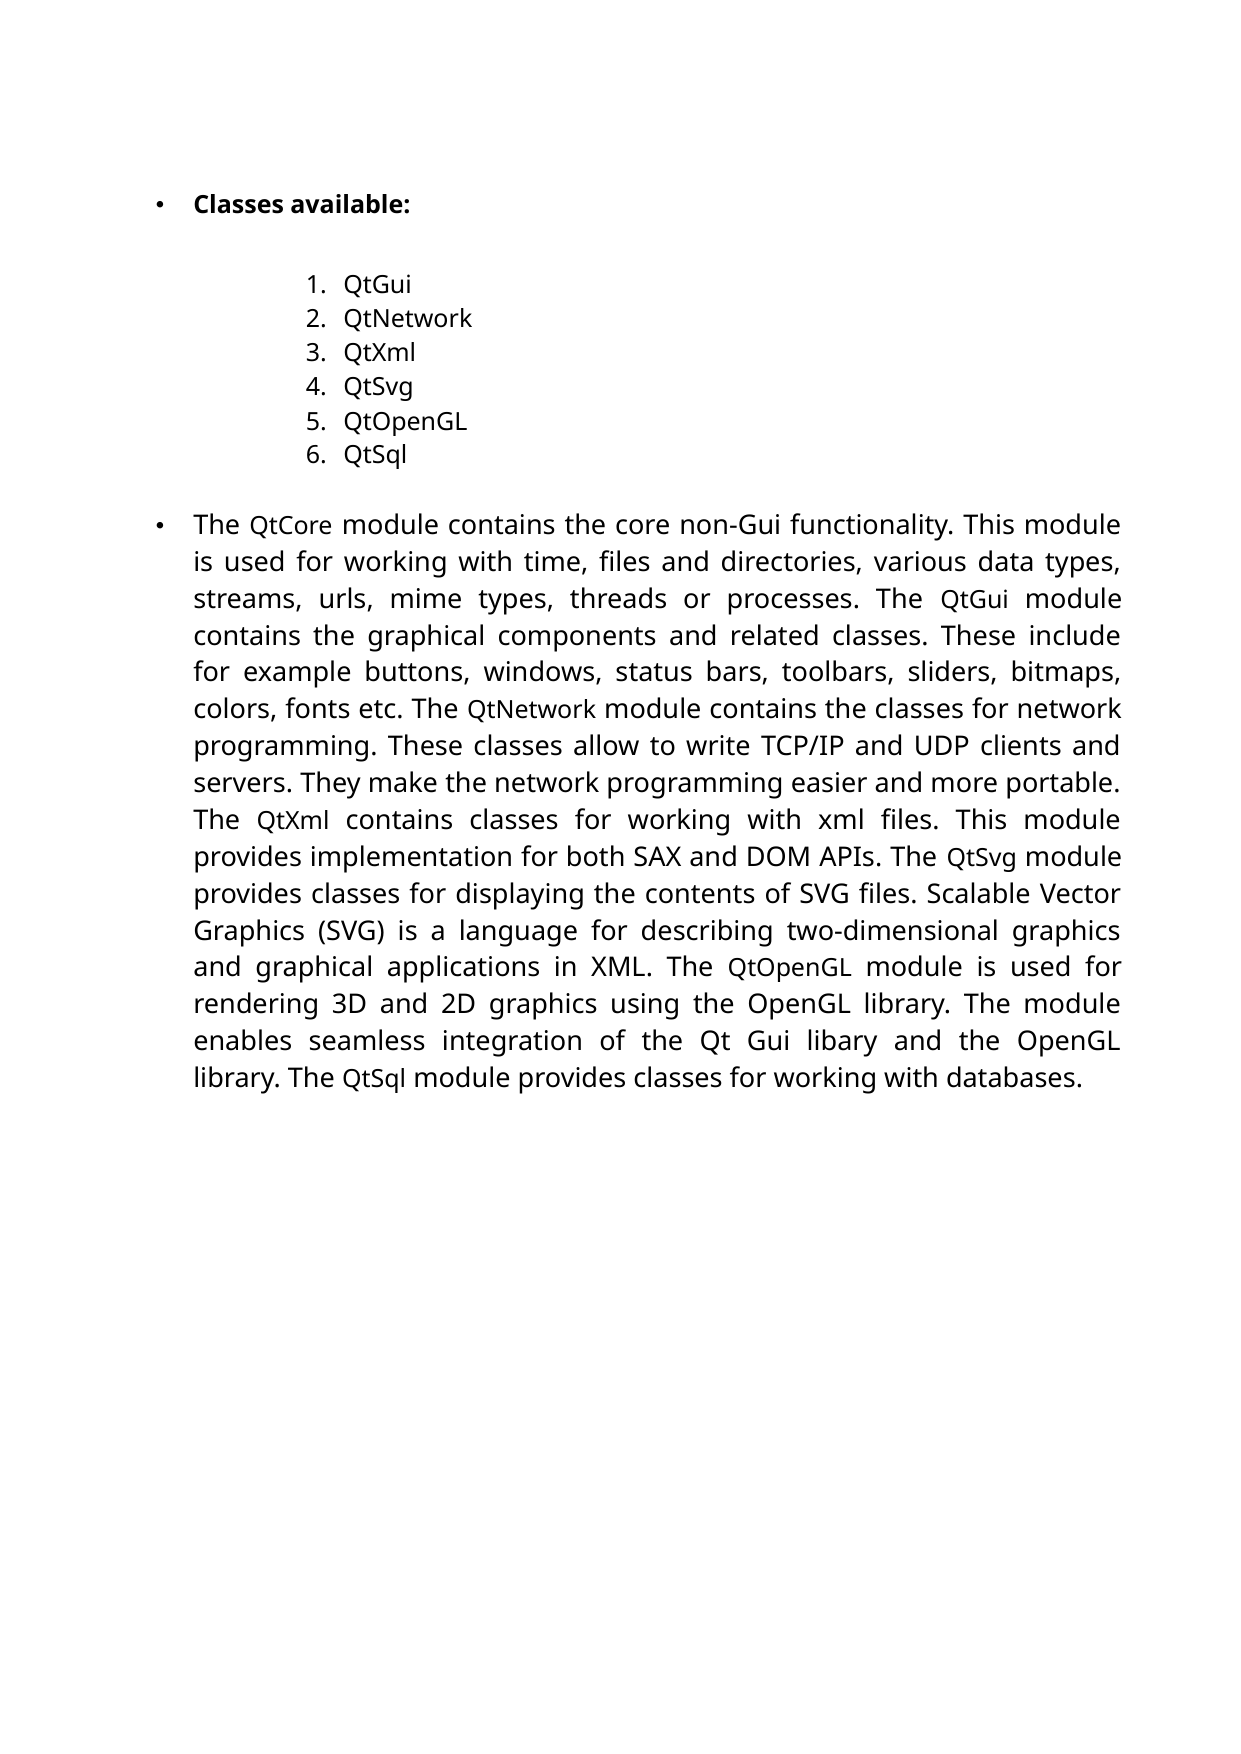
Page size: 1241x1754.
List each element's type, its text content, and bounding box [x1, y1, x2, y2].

list QtSvg [306, 369, 1122, 403]
list QtGui [306, 267, 1122, 301]
list The QtCore module contains the core non-Gui functionality. This module is used for working with time, files and directories, various data types, streams, urls, mime types, threads or processes. The QtGui module contains the graphical components and related classes. These include for example buttons, windows, status bars, toolbars, sliders, bitmaps, colors, fonts etc. The QtNetwork module contains the classes for network programming. These classes allow to write TCP/IP and UDP clients and servers. They make the network programming easier and more portable. The QtXml contains classes for working with xml files. This module provides implementation for both SAX and DOM APIs. The QtSvg module provides classes for displaying the contents of SVG files. Scalable Vector Graphics (SVG) is a language for describing two-dimensional graphics and graphical applications in XML. The QtOpenGL module is used for rendering 3D and 2D graphics using the OpenGL library. The module enables seamless integration of the Qt Gui libary and the OpenGL library. The QtSql module provides classes for working with databases. [156, 505, 1122, 1095]
list QtOpenGL [306, 403, 1122, 437]
list QtXml [306, 335, 1122, 369]
list QtSql [306, 437, 1122, 471]
list QtNetwork [306, 301, 1122, 335]
list Classes available: [156, 186, 1122, 220]
